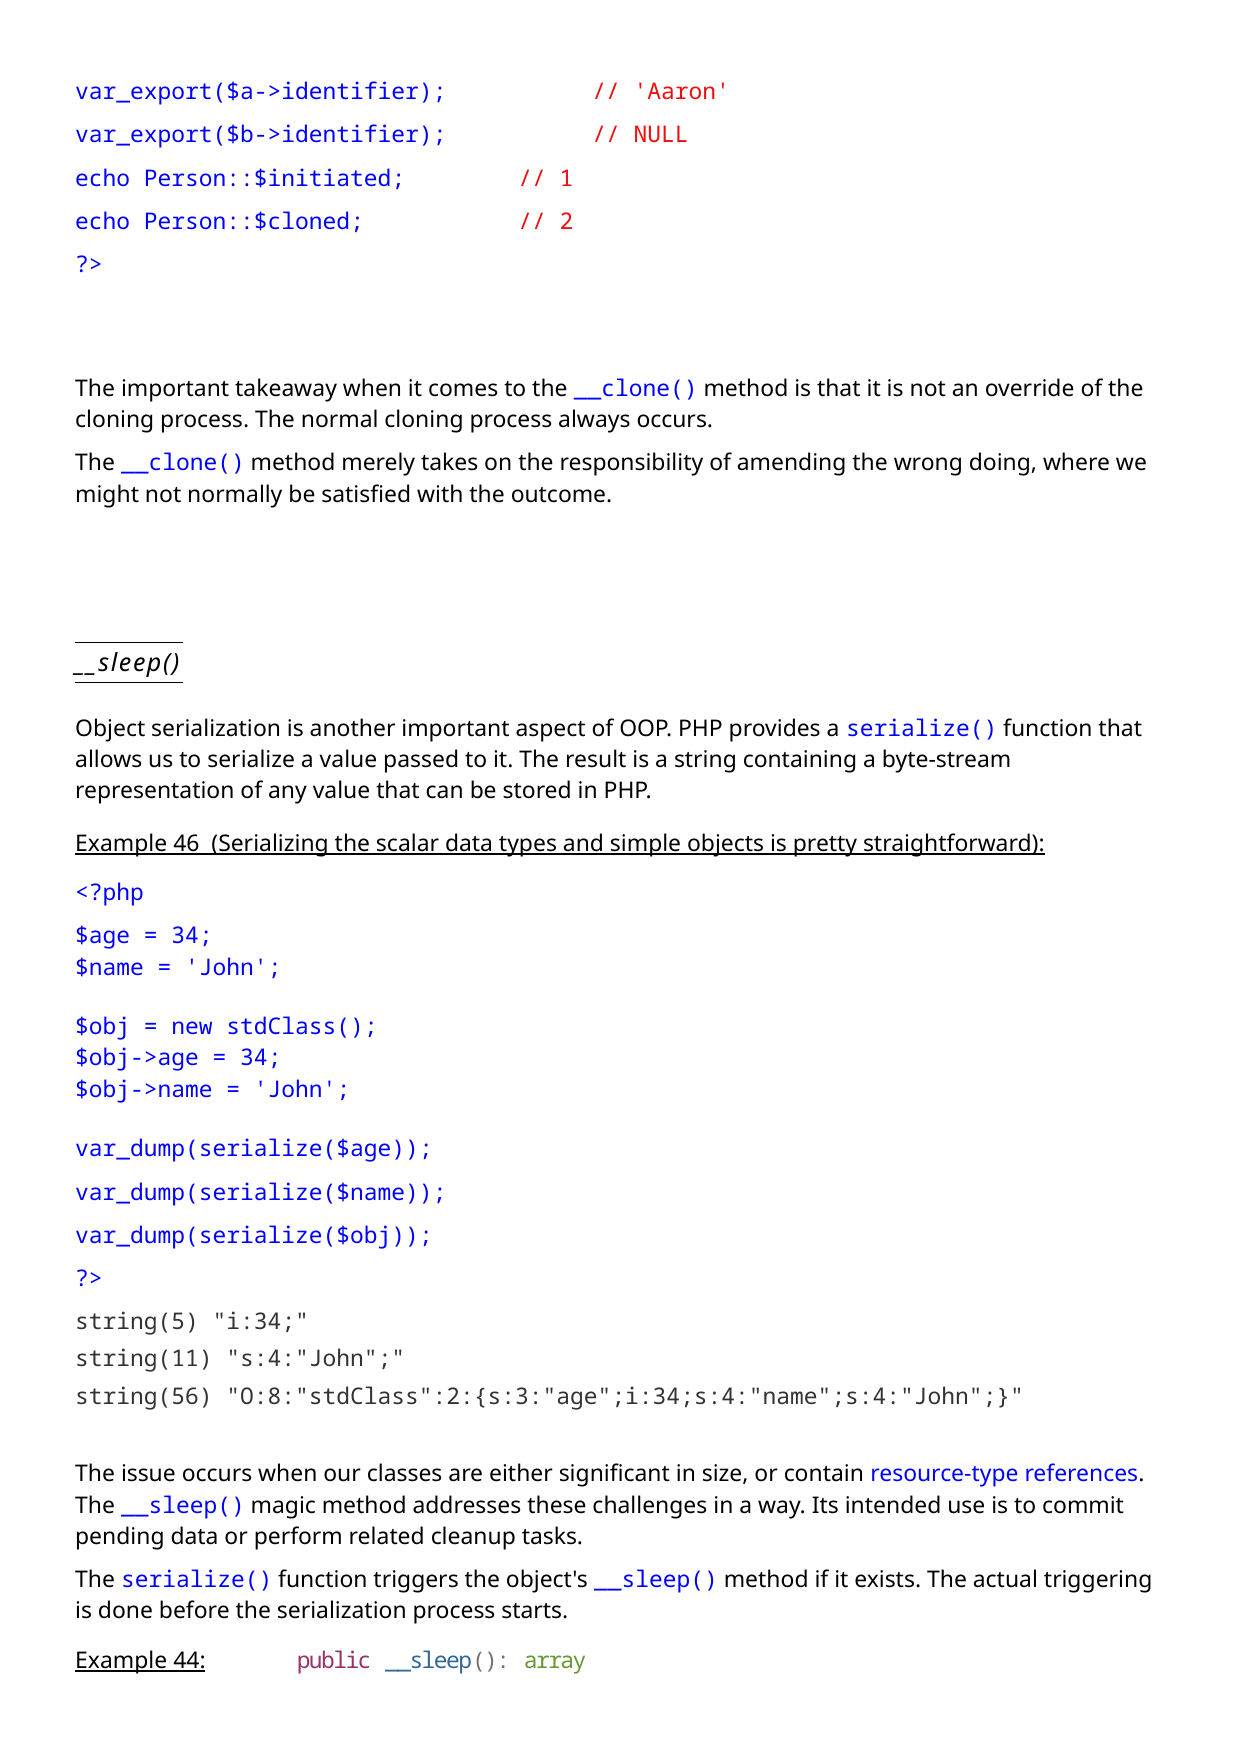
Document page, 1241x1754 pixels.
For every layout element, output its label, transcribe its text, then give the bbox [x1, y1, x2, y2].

text <?php [75, 876, 1166, 907]
text var_dump(serialize($obj)); [75, 1219, 1166, 1250]
text string(11) "s:4:"John";" [75, 1342, 1166, 1374]
text echo Person::$cloned; // 2 [75, 205, 1166, 236]
text The issue occurs when our classes are either significant in size, or contain resource-type references. The __sleep() magic method addresses these challenges in a way. Its intended use is to commit pending data or perform related cleanup tasks. [75, 1457, 1166, 1551]
text var_dump(serialize($age)); [75, 1132, 1166, 1163]
text Example 44: public __sleep(): array [75, 1643, 1166, 1675]
text Example 46 (Serializing the scalar data types and simple objects is pretty straightforward): [75, 827, 1166, 858]
text The serialize() function triggers the object's __sleep() method if it exists. The actual triggering is done before the serialization process starts. [75, 1563, 1166, 1626]
text Object serialization is another important aspect of OOP. PHP provides a serialize() function that allows us to serialize a value passed to it. The result is a string containing a byte-stream representation of any value that can be stored in PHP. [75, 712, 1166, 806]
text string(5) "i:34;" [75, 1305, 1166, 1336]
text $obj->name = 'John'; [75, 1073, 1166, 1104]
text $age = 34; [75, 919, 1166, 951]
text $obj = new stdClass(); [75, 1010, 1166, 1041]
text The important takeaway when it comes to the __clone() method is that it is not an override of the cloning process. The normal cloning process always occurs. [75, 372, 1166, 434]
text var_export($b->identifier); // NULL [75, 118, 1166, 149]
text The __clone() method merely takes on the responsibility of amending the wrong doing, where we might not normally be satisfied with the outcome. [75, 446, 1166, 509]
text ?> [75, 1262, 1166, 1293]
text var_export($a->identifier); // 'Aaron' [75, 75, 1166, 106]
text $name = 'John'; [75, 951, 1166, 982]
text __sleep() [75, 642, 1166, 682]
text echo Person::$initiated; // 1 [75, 161, 1166, 193]
text string(56) "O:8:"stdClass":2:{s:3:"age";i:34;s:4:"name";s:4:"John";}" [75, 1380, 1166, 1411]
text ?> [75, 248, 1166, 279]
text var_dump(serialize($name)); [75, 1175, 1166, 1207]
text $obj->age = 34; [75, 1041, 1166, 1073]
